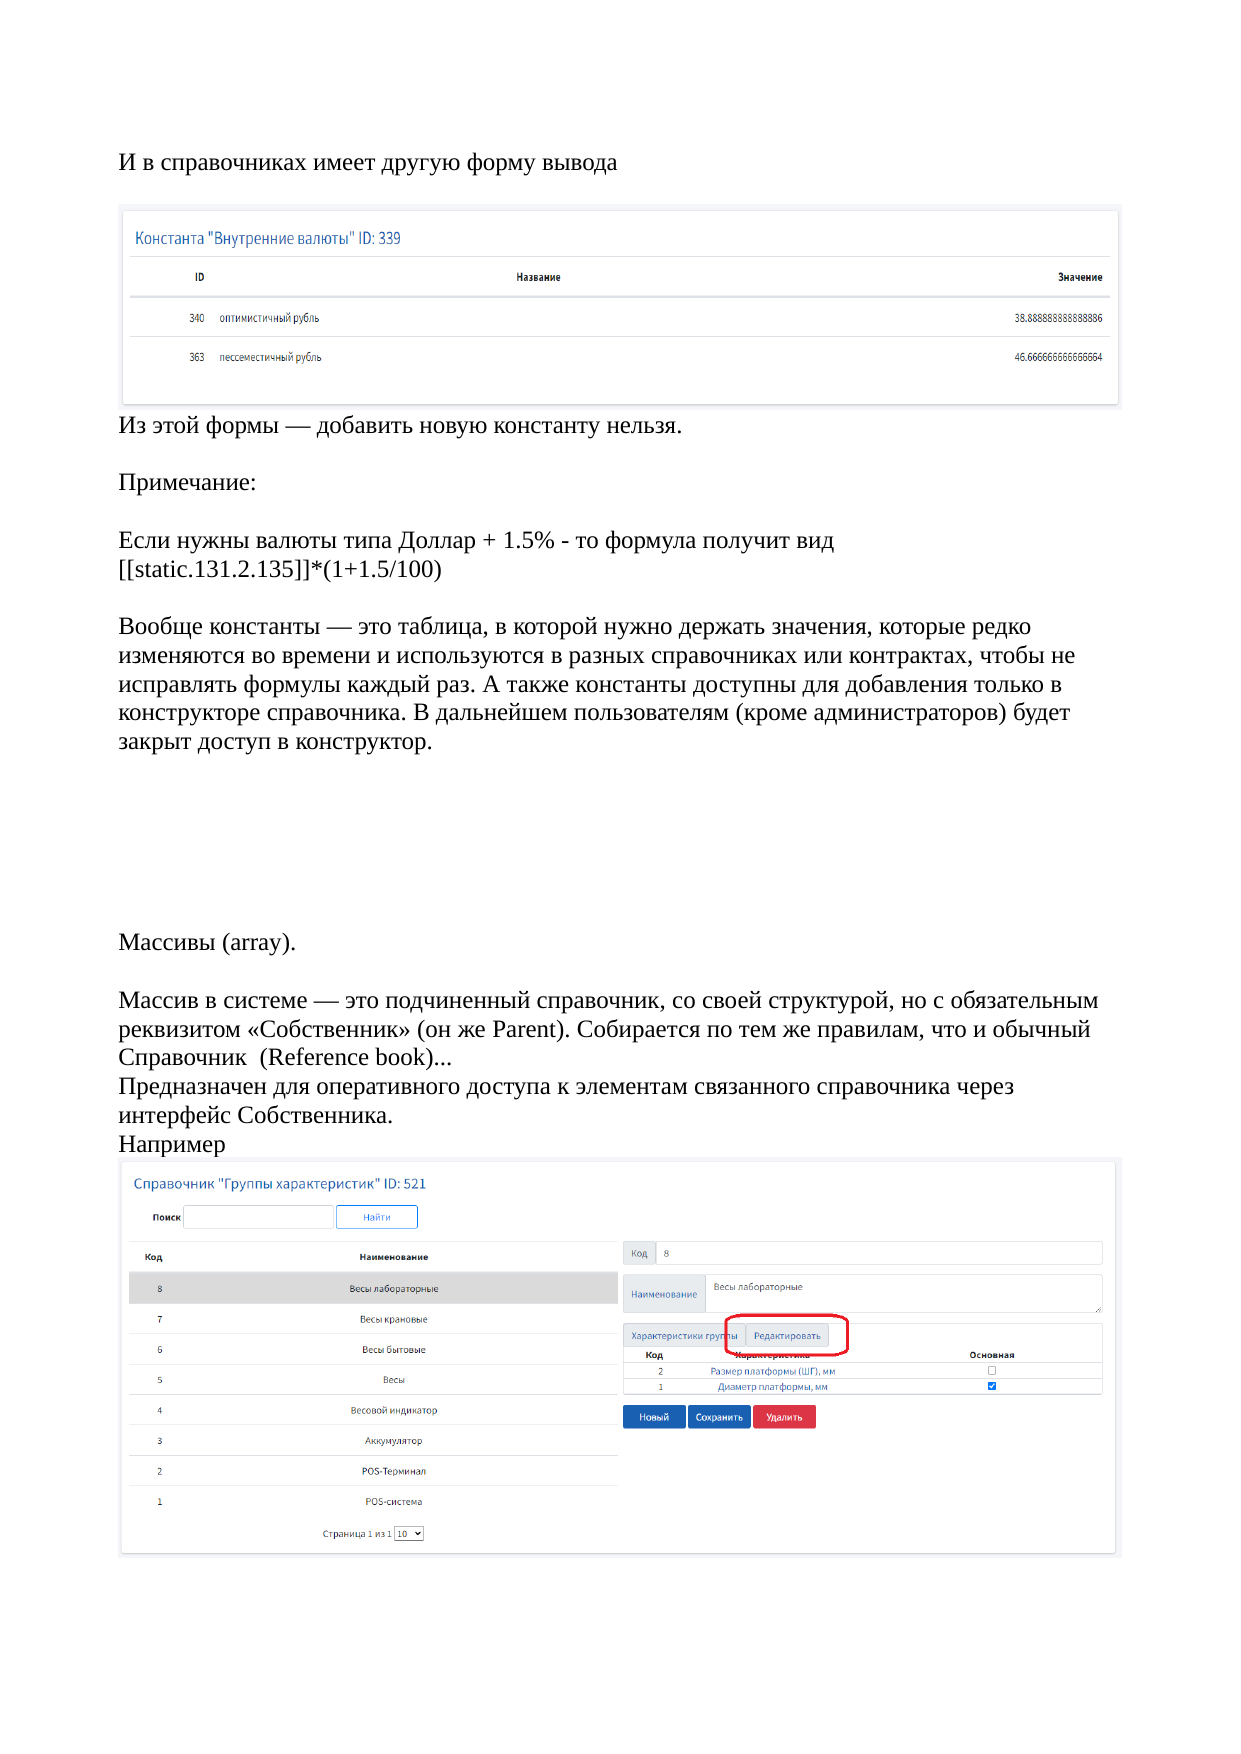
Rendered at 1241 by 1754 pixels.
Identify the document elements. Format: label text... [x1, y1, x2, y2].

text Массив в системе — это подчиненный справочник, со своей структурой, но с обязательным реквизитом «Собственник» (он же Parent). Собирается по тем же правилам, что и обычный Справочник (Reference book)... [118, 985, 1122, 1071]
text И в справочниках имеет другую форму вывода [118, 147, 1122, 176]
text Например [118, 1129, 1122, 1157]
text Из этой формы — добавить новую константу нельзя. [118, 410, 1122, 439]
text Примечание: [118, 467, 1122, 496]
text Если нужны валюты типа Доллар + 1.5% - то формула получит вид [[static.131.2.135]]*(1+1.5/100) [118, 525, 1122, 582]
text Массивы (array). [118, 927, 1122, 956]
text Вообще константы — это таблица, в которой нужно держать значения, которые редко изменяются во времени и используются в разных справочниках или контрактах, чтобы не исправлять формулы каждый раз. А также константы доступны для добавления только в конструкторе справочника. В дальнейшем пользователям (кроме администраторов) будет закрыт доступ в конструктор. [118, 611, 1122, 755]
text Предназначен для оперативного доступа к элементам связанного справочника через интерфейс Собственника. [118, 1071, 1122, 1129]
